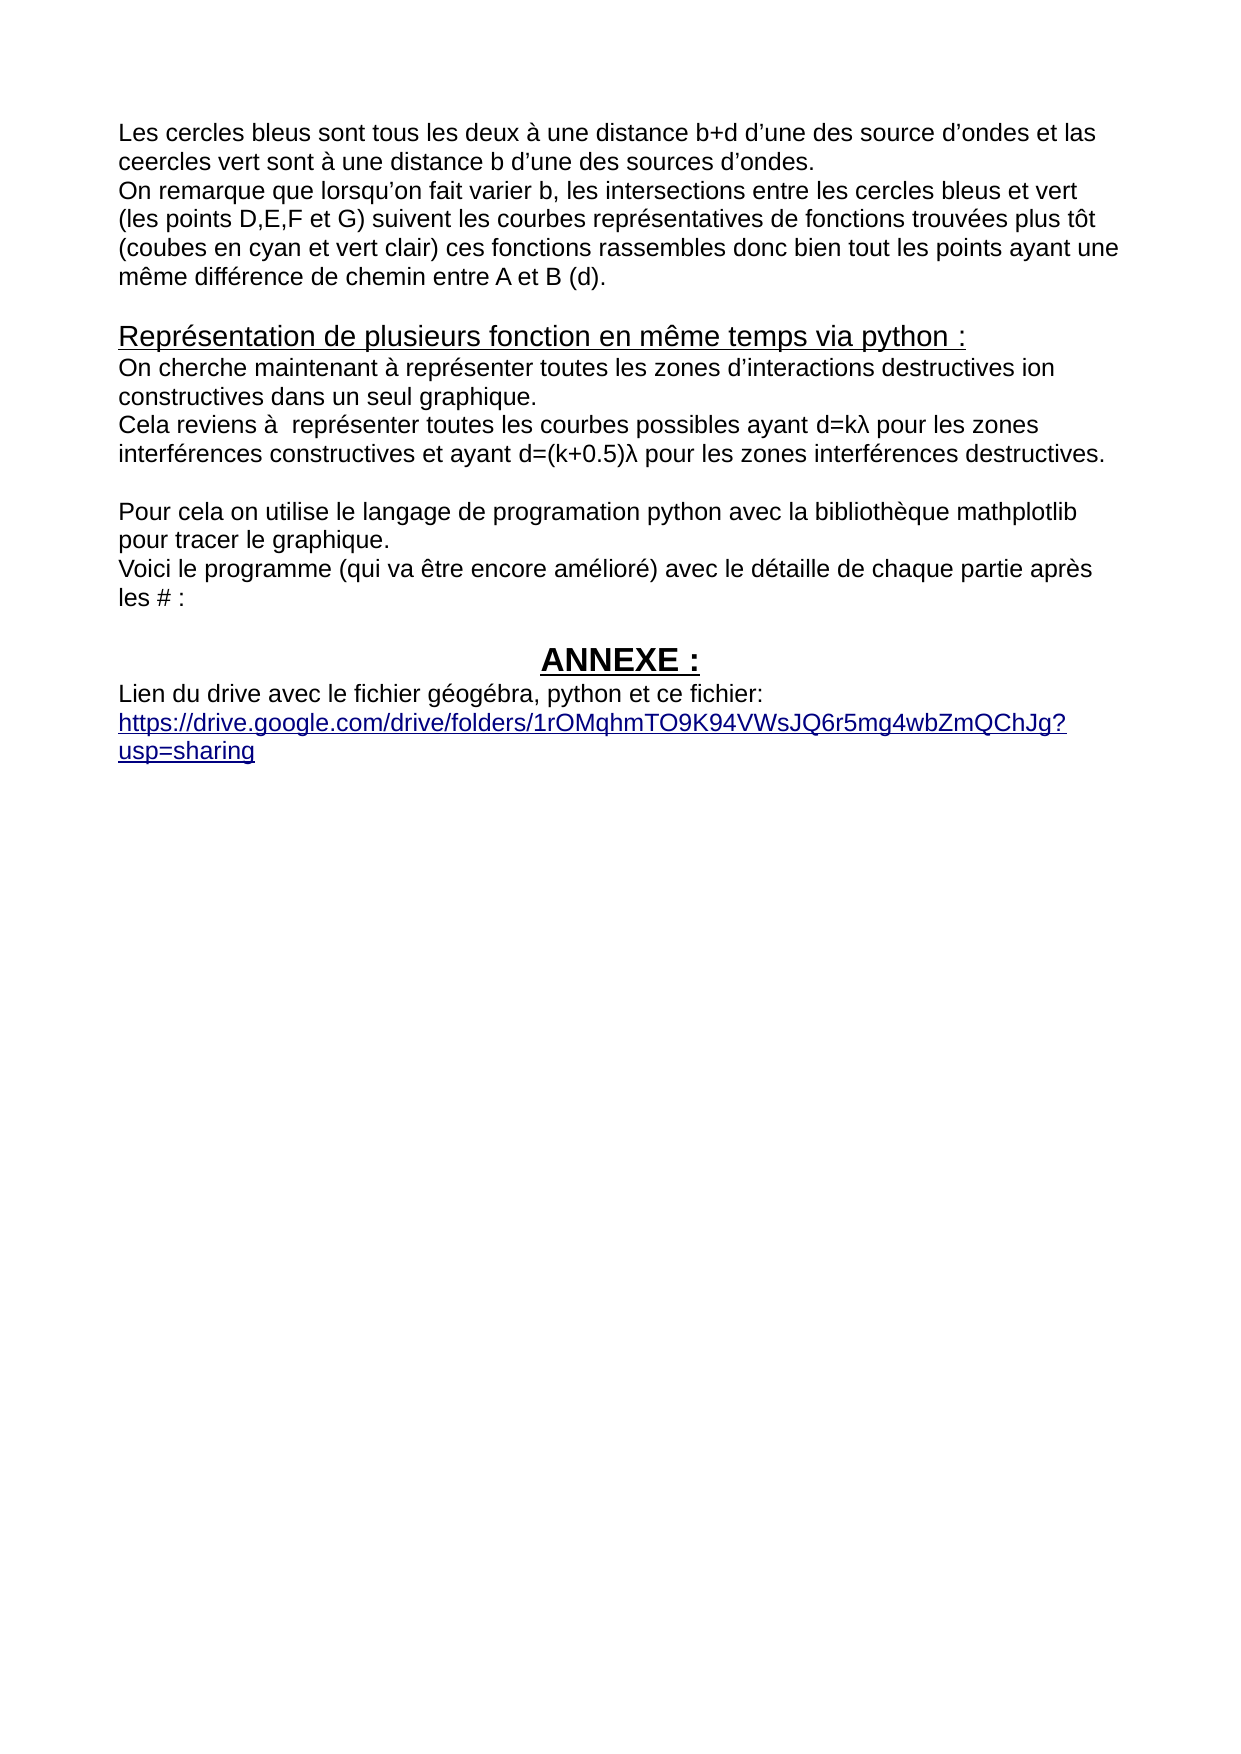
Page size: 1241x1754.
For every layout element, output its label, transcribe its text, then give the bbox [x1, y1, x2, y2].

text On cherche maintenant à représenter toutes les zones d’interactions destructives ion constructives dans un seul graphique. [118, 353, 1122, 410]
text Les cercles bleus sont tous les deux à une distance b+d d’une des source d’ondes et las ceercles vert sont à une distance b d’une des sources d’ondes. [118, 118, 1122, 176]
text Voici le programme (qui va être encore amélioré) avec le détaille de chaque partie après les # : [118, 554, 1122, 612]
text Cela reviens à représenter toutes les courbes possibles ayant d=kλ pour les zones interférences constructives et ayant d=(k+0.5)λ pour les zones interférences destructives. [118, 410, 1122, 468]
text On remarque que lorsqu’on fait varier b, les intersections entre les cercles bleus et vert (les points D,E,F et G) suivent les courbes représentatives de fonctions trouvées plus tôt (coubes en cyan et vert clair) ces fonctions rassembles donc bien tout les points ayant une même différence de chemin entre A et B (d). [118, 176, 1122, 291]
text Représentation de plusieurs fonction en même temps via python : [118, 319, 1122, 353]
text ANNEXE : [118, 640, 1122, 679]
text Lien du drive avec le fichier géogébra, python et ce fichier: https://drive.google.com/drive/folders/1rOMqhmTO9K94VWsJQ6r5mg4wbZmQChJg?usp=sharing [118, 679, 1122, 765]
text Pour cela on utilise le langage de programation python avec la bibliothèque mathplotlib pour tracer le graphique. [118, 497, 1122, 554]
